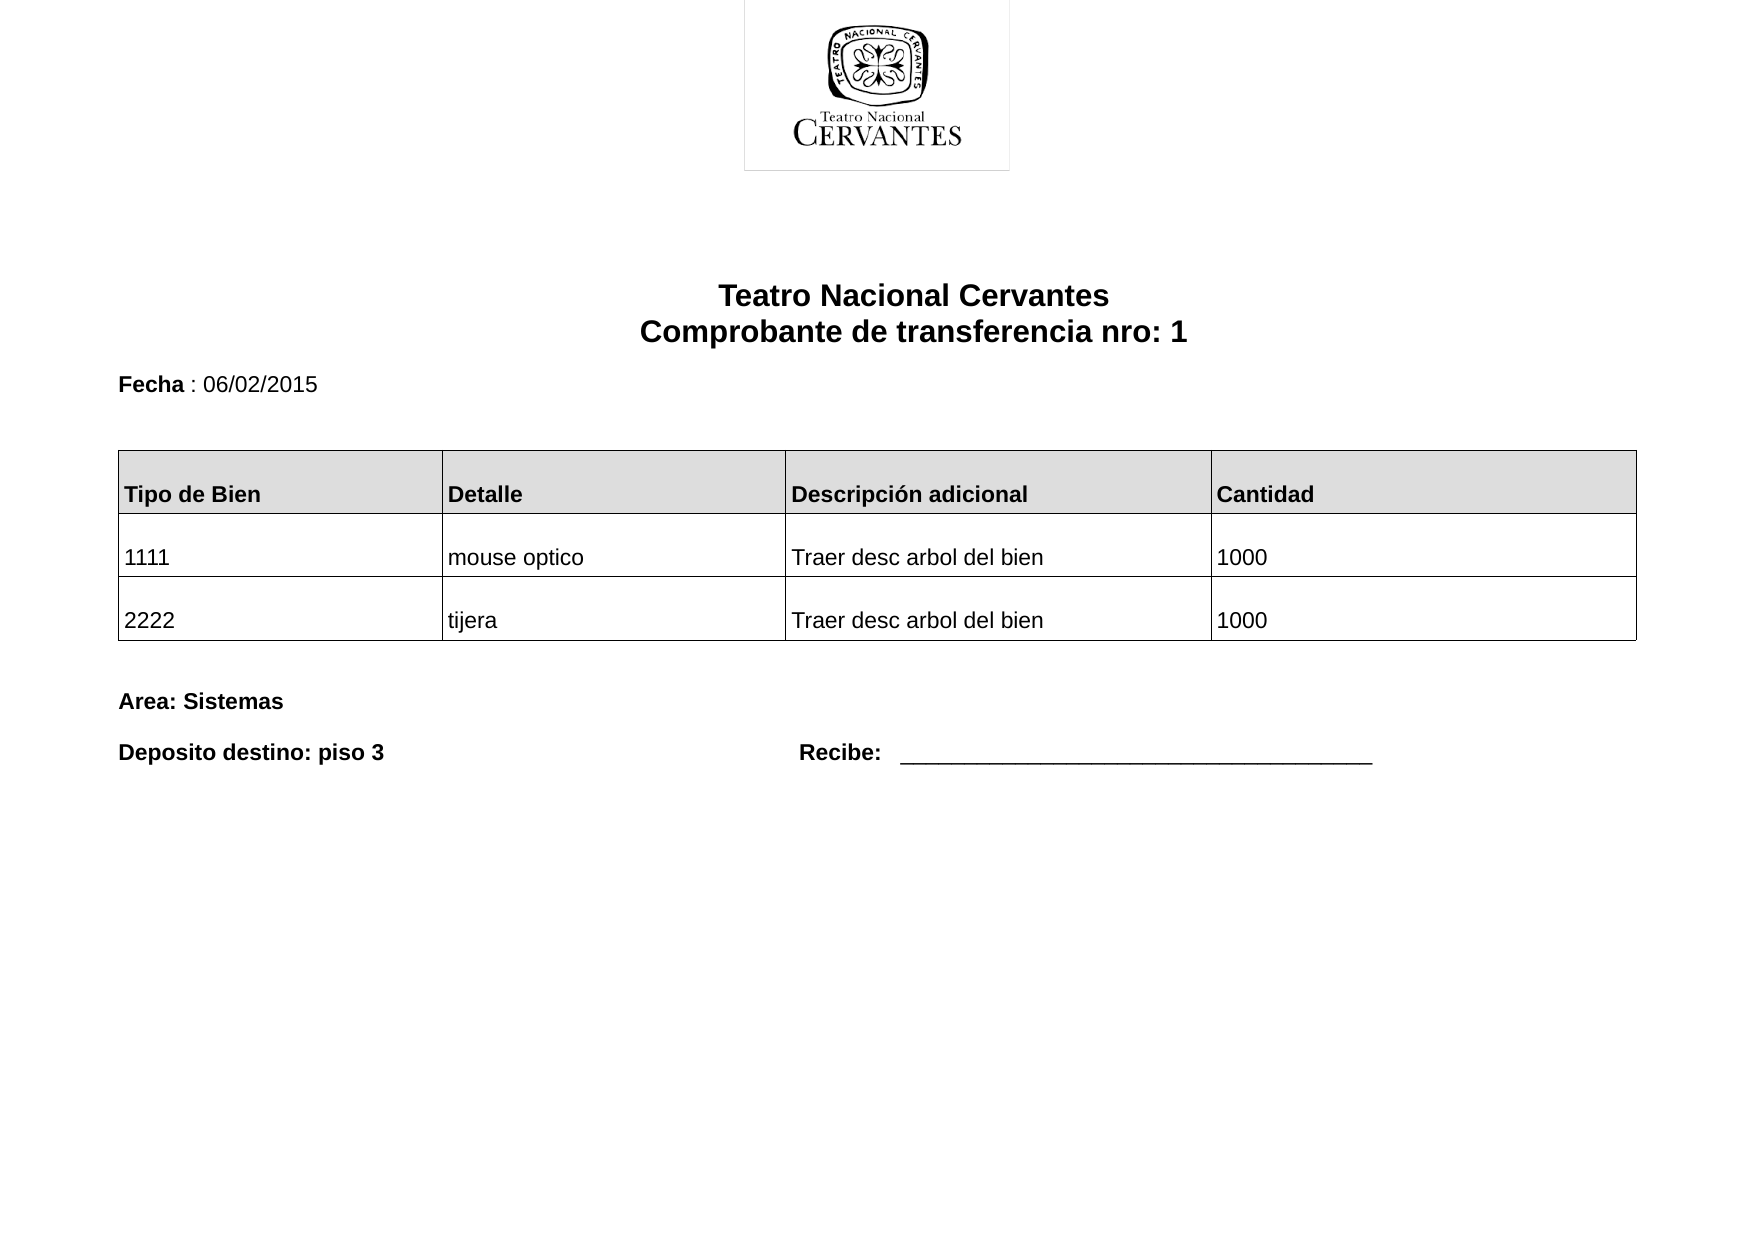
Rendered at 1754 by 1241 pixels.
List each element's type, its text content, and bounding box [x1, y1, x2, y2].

table_cell mouse optico [443, 514, 785, 576]
table_header Detalle [443, 451, 785, 513]
text Comprobante de transferencia nro: 1 [118, 313, 1636, 349]
table_cell Traer desc arbol del bien [786, 514, 1211, 576]
table_header Tipo de Bien [119, 451, 442, 513]
table_cell 2222 [119, 577, 442, 640]
text Teatro Nacional Cervantes [118, 277, 1636, 313]
table_cell 1000 [1212, 514, 1636, 576]
table_cell 1111 [119, 514, 442, 576]
picture [744, 0, 1010, 171]
table_header Cantidad [1212, 451, 1636, 513]
table_cell tijera [443, 577, 785, 640]
table_cell 1000 [1212, 577, 1636, 640]
text Area: Sistemas [118, 688, 1636, 714]
table_cell Traer desc arbol del bien [786, 577, 1211, 640]
text Fecha : 06/02/2015 [118, 371, 1636, 397]
text Deposito destino: piso 3 Recibe: _____________________________________ [118, 738, 1636, 765]
table_header Descripción adicional [786, 451, 1211, 513]
